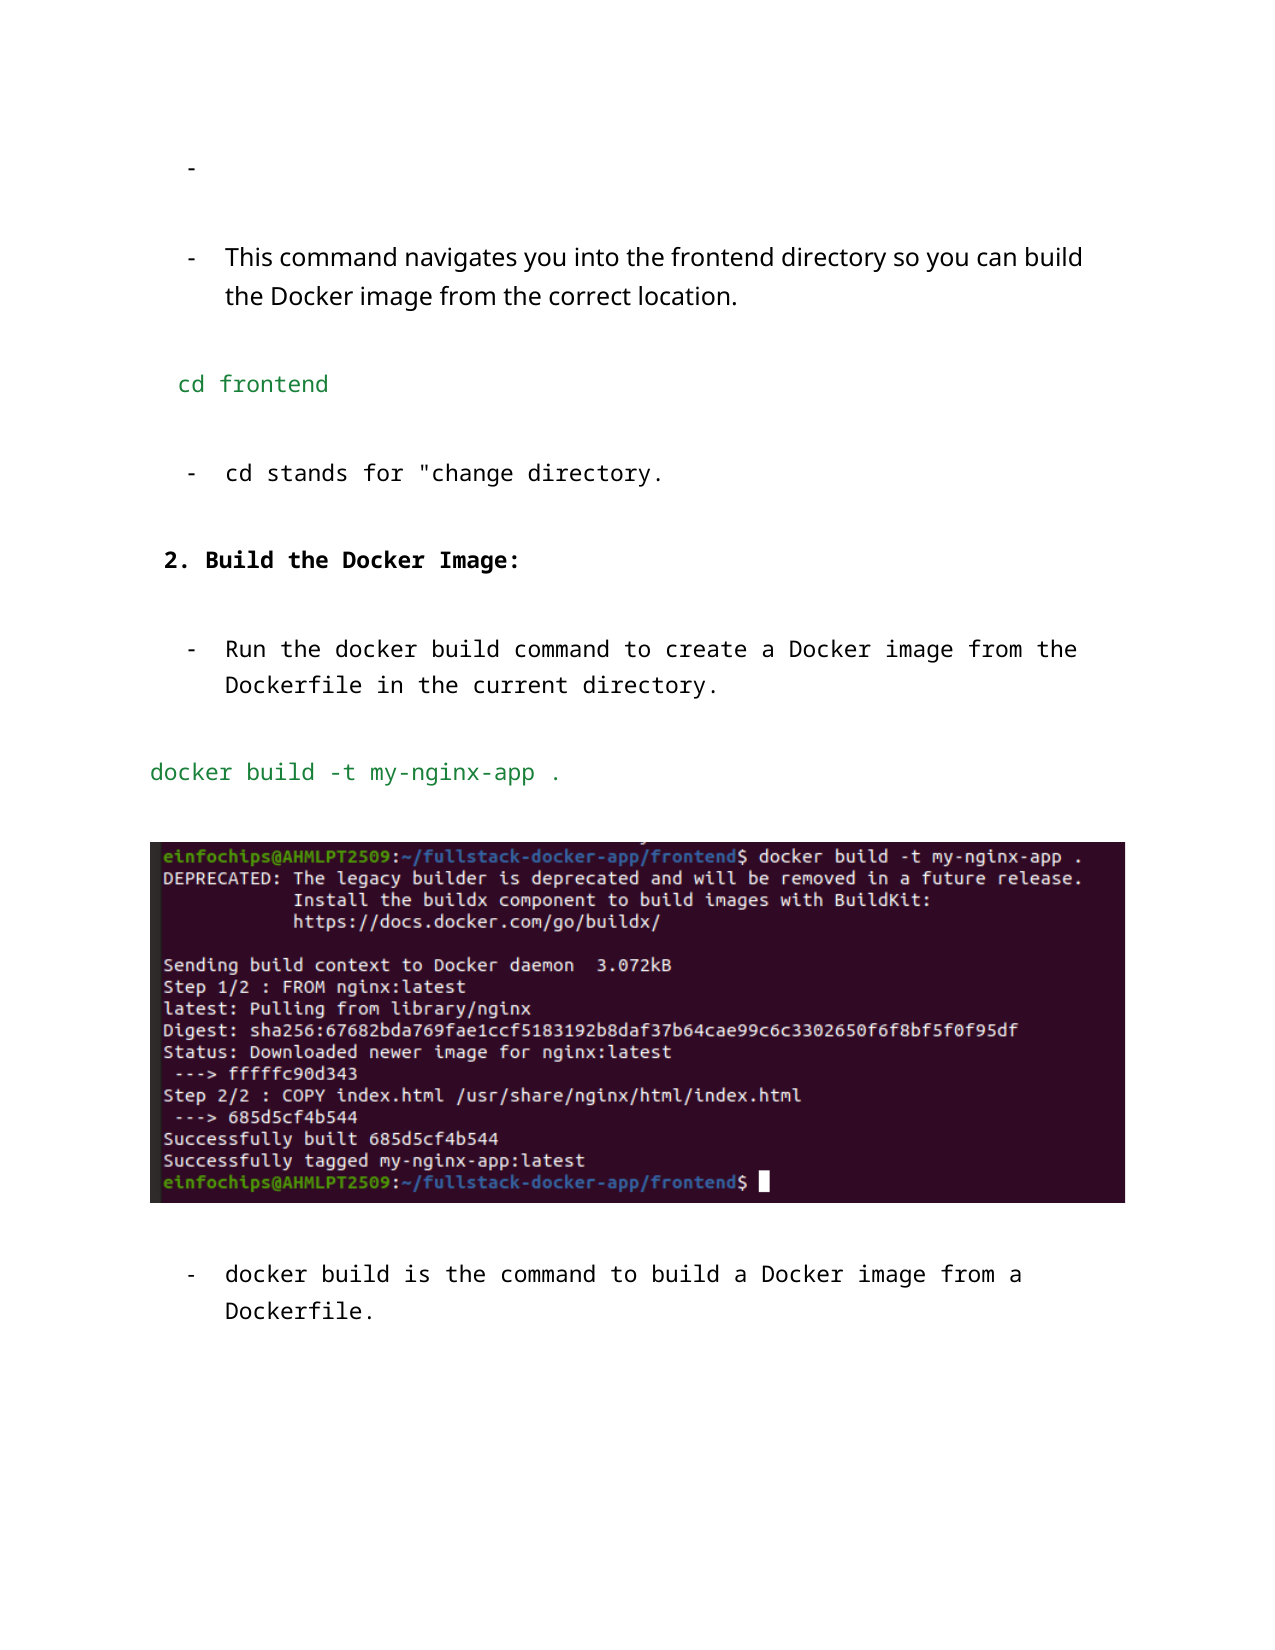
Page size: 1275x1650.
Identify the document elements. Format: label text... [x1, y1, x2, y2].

text 2. Build the Docker Image: [150, 544, 1125, 575]
list docker build is the command to build a Docker image from a Dockerfile. [187, 1258, 1125, 1326]
list cd stands for "change directory. [187, 455, 1125, 489]
list This command navigates you into the frontend directory so you can build the Docker image from the correct location. [187, 239, 1125, 313]
text docker build -t my-nginx-app . [150, 756, 1125, 787]
text cd frontend [150, 368, 1125, 400]
list Run the docker build command to create a Docker image from the Dockerfile in the current directory. [187, 630, 1125, 701]
